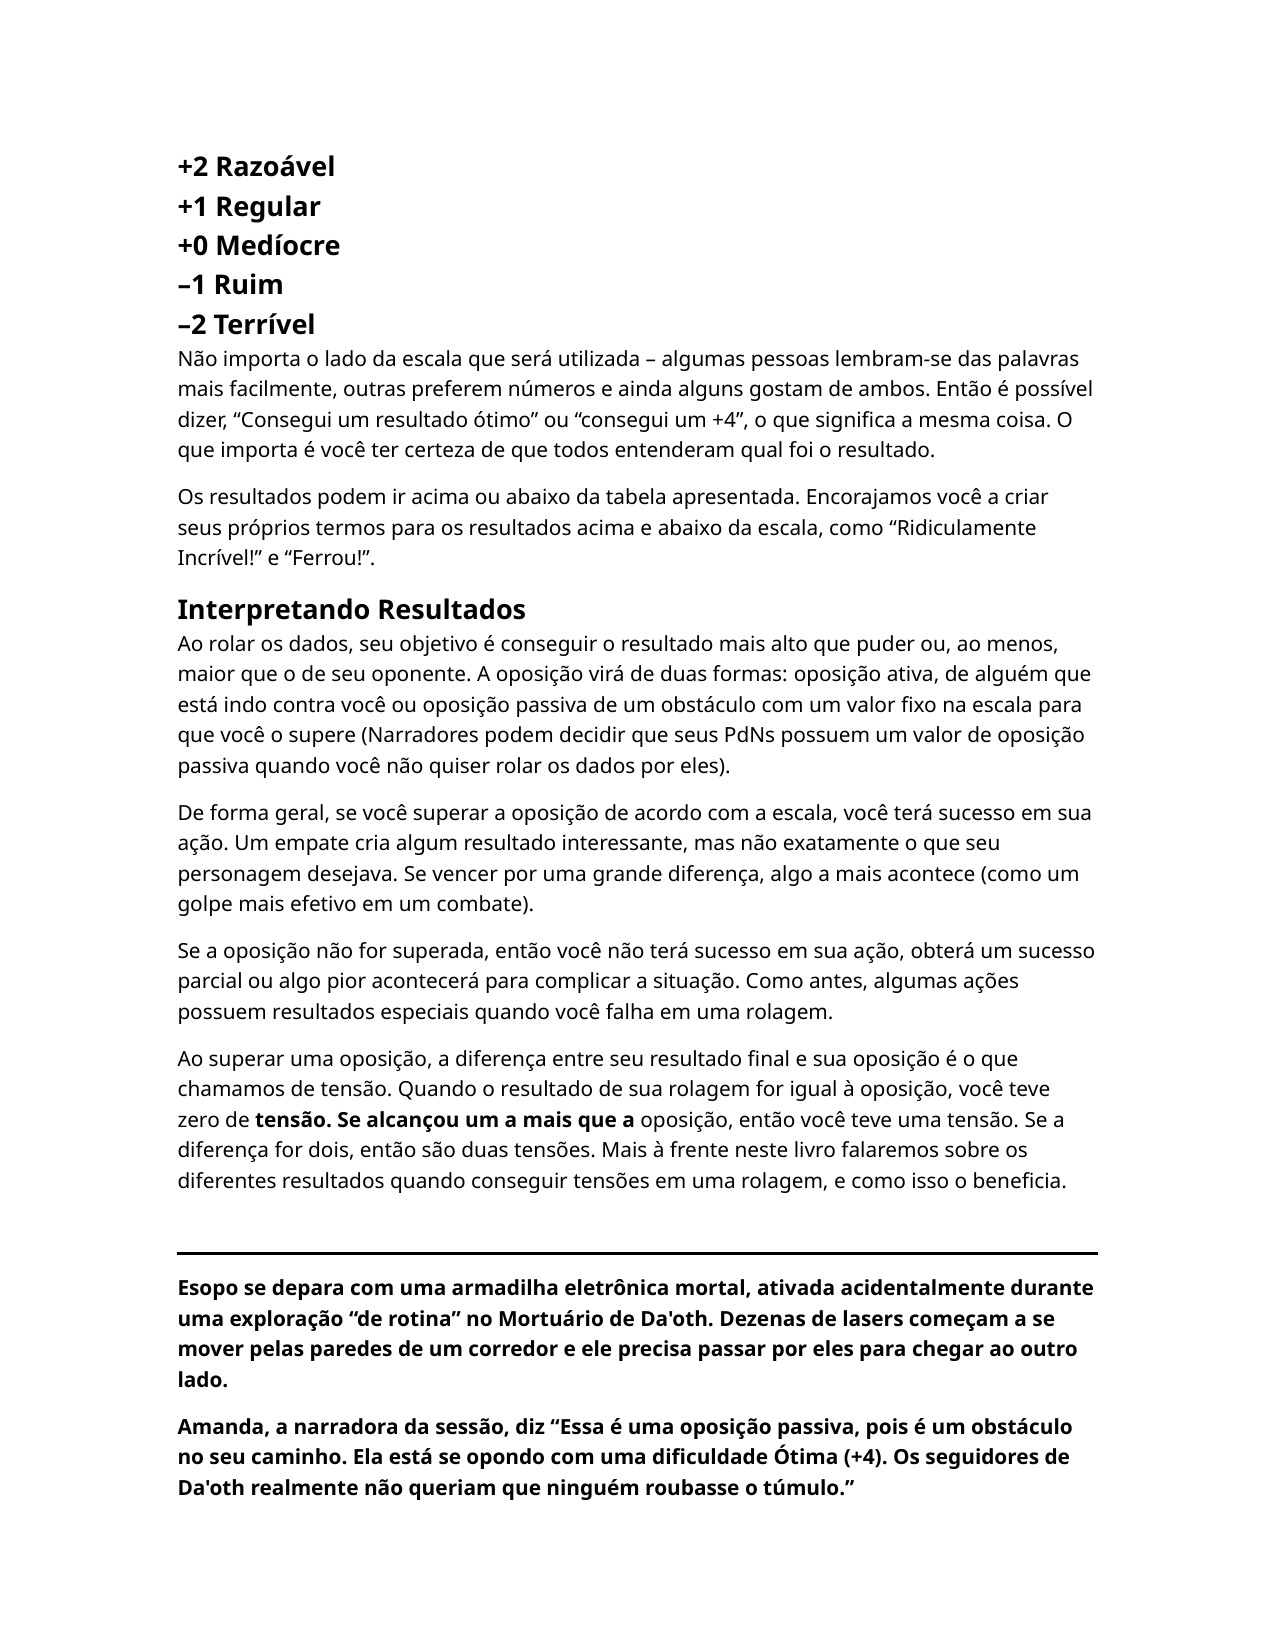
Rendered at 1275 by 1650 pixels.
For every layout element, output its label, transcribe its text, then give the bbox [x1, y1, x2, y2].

text Amanda, a narradora da sessão, diz “Essa é uma oposição passiva, pois é um obstáculo no seu caminho. Ela está se opondo com uma dificuldade Ótima (+4). Os seguidores de Da'oth realmente não queriam que ninguém roubasse o túmulo.” [177, 1412, 1098, 1501]
text Ao superar uma oposição, a diferença entre seu resultado final e sua oposição é o que chamamos de tensão. Quando o resultado de sua rolagem for igual à oposição, você teve zero de tensão. Se alcançou um a mais que a oposição, então você teve uma tensão. Se a diferença for dois, então são duas tensões. Mais à frente neste livro falaremos sobre os diferentes resultados quando conseguir tensões em uma rolagem, e como isso o beneficia. [177, 1044, 1098, 1194]
text De forma geral, se você superar a oposição de acordo com a escala, você terá sucesso em sua ação. Um empate cria algum resultado interessante, mas não exatamente o que seu personagem desejava. Se vencer por uma grande diferença, algo a mais acontece (como um golpe mais efetivo em um combate). [177, 798, 1098, 917]
text Interpretando Resultados Ao rolar os dados, seu objetivo é conseguir o resultado mais alto que puder ou, ao menos, maior que o de seu oponente. A oposição virá de duas formas: oposição ativa, de alguém que está indo contra você ou oposição passiva de um obstáculo com um valor fixo na escala para que você o supere (Narradores podem decidir que seus PdNs possuem um valor de oposição passiva quando você não quiser rolar os dados por eles). [177, 590, 1098, 779]
text +2 Razoável +1 Regular +0 Medíocre –1 Ruim –2 Terrível Não importa o lado da escala que será utilizada – algumas pessoas lembram-se das palavras mais facilmente, outras preferem números e ainda alguns gostam de ambos. Então é possível dizer, “Consegui um resultado ótimo” ou “consegui um +4”, o que significa a mesma coisa. O que importa é você ter certeza de que todos entenderam qual foi o resultado. [177, 148, 1098, 464]
text Se a oposição não for superada, então você não terá sucesso em sua ação, obterá um sucesso parcial ou algo pior acontecerá para complicar a situação. Como antes, algumas ações possuem resultados especiais quando você falha em uma rolagem. [177, 936, 1098, 1025]
text Esopo se depara com uma armadilha eletrônica mortal, ativada acidentalmente durante uma exploração “de rotina” no Mortuário de Da'oth. Dezenas de lasers começam a se mover pelas paredes de um corredor e ele precisa passar por eles para chegar ao outro lado. [177, 1273, 1098, 1393]
text Os resultados podem ir acima ou abaixo da tabela apresentada. Encorajamos você a criar seus próprios termos para os resultados acima e abaixo da escala, como “Ridiculamente Incrível!” e “Ferrou!”. [177, 482, 1098, 572]
